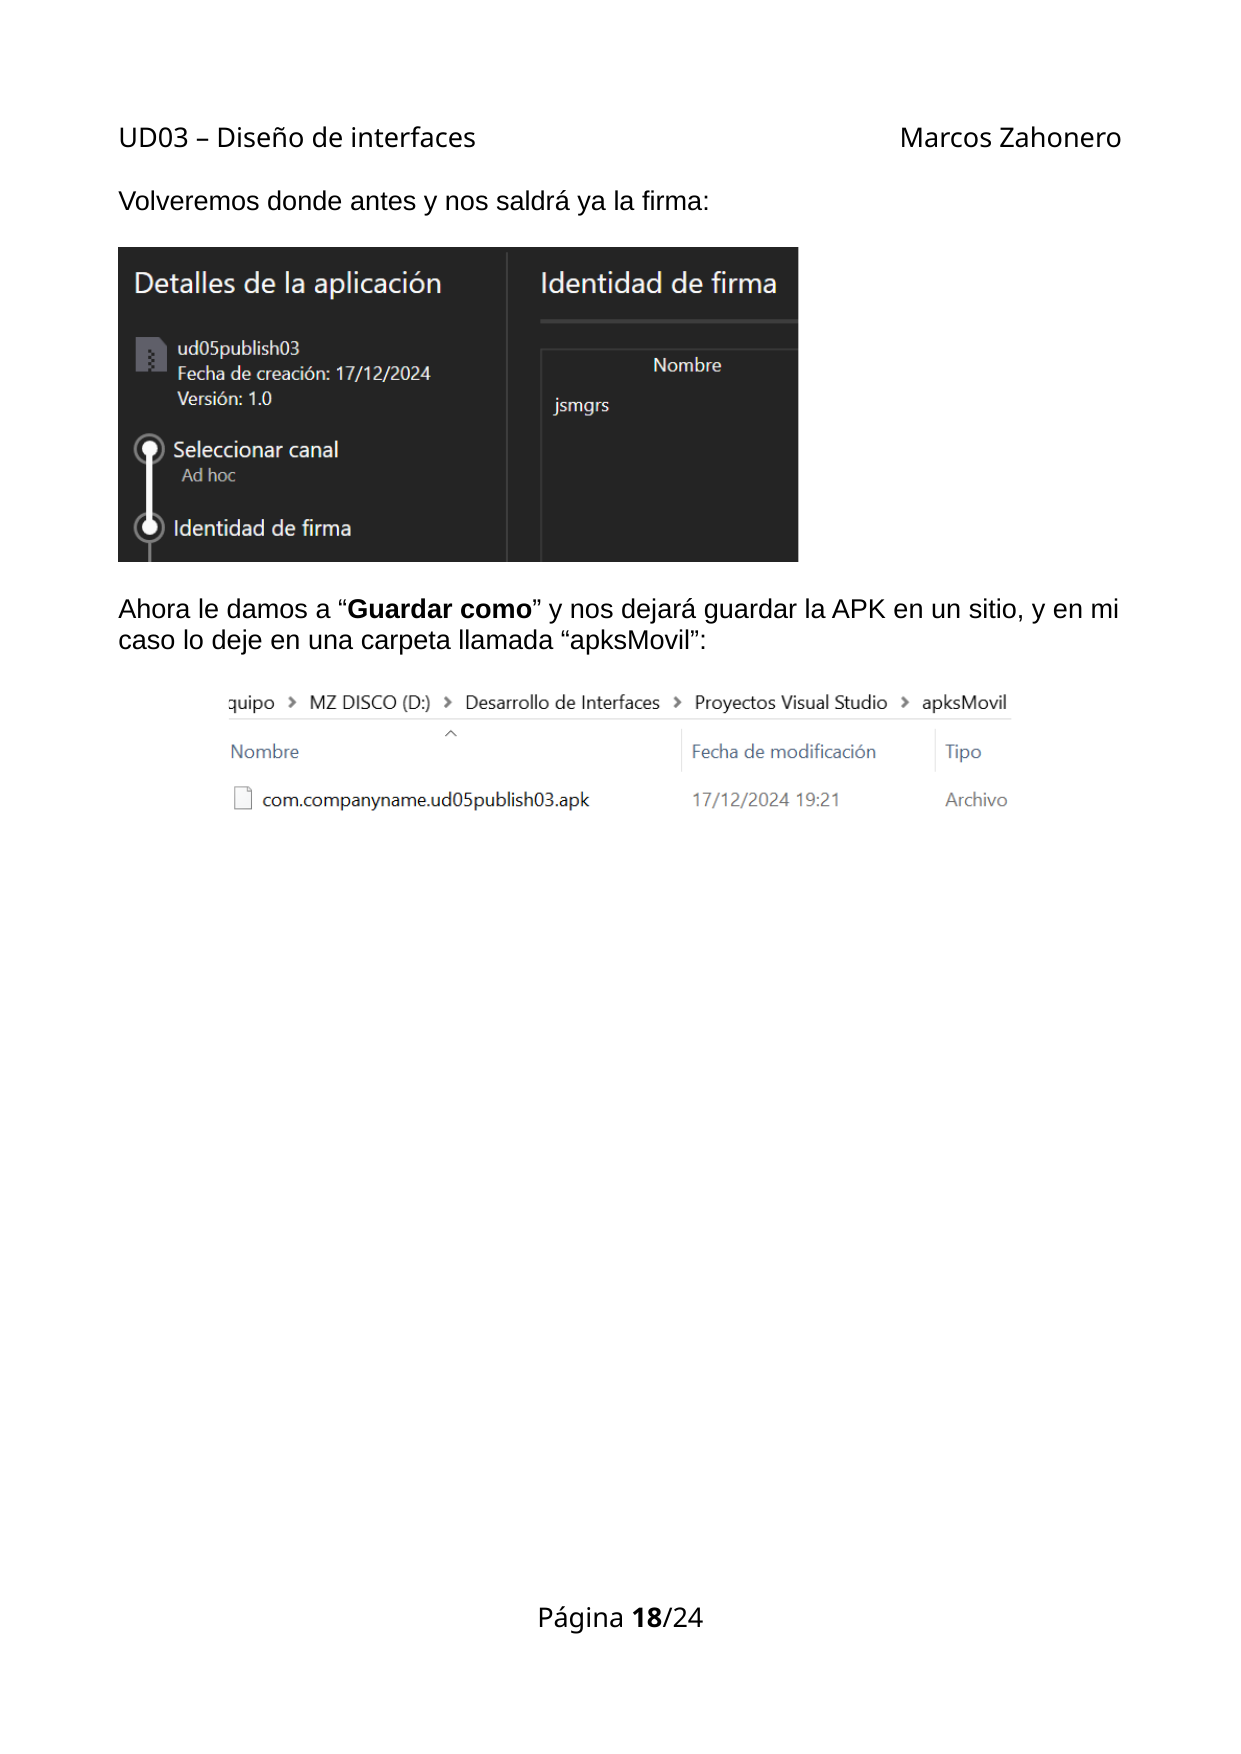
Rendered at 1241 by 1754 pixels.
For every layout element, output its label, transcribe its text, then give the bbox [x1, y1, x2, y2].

text Volveremos donde antes y nos saldrá ya la firma: [118, 184, 1122, 216]
picture [228, 686, 1012, 823]
text Ahora le damos a “Guardar como” y nos dejará guardar la APK en un sitio, y en mi caso lo deje en una carpeta llamada “apksMovil”: [118, 593, 1122, 655]
picture [118, 247, 799, 562]
